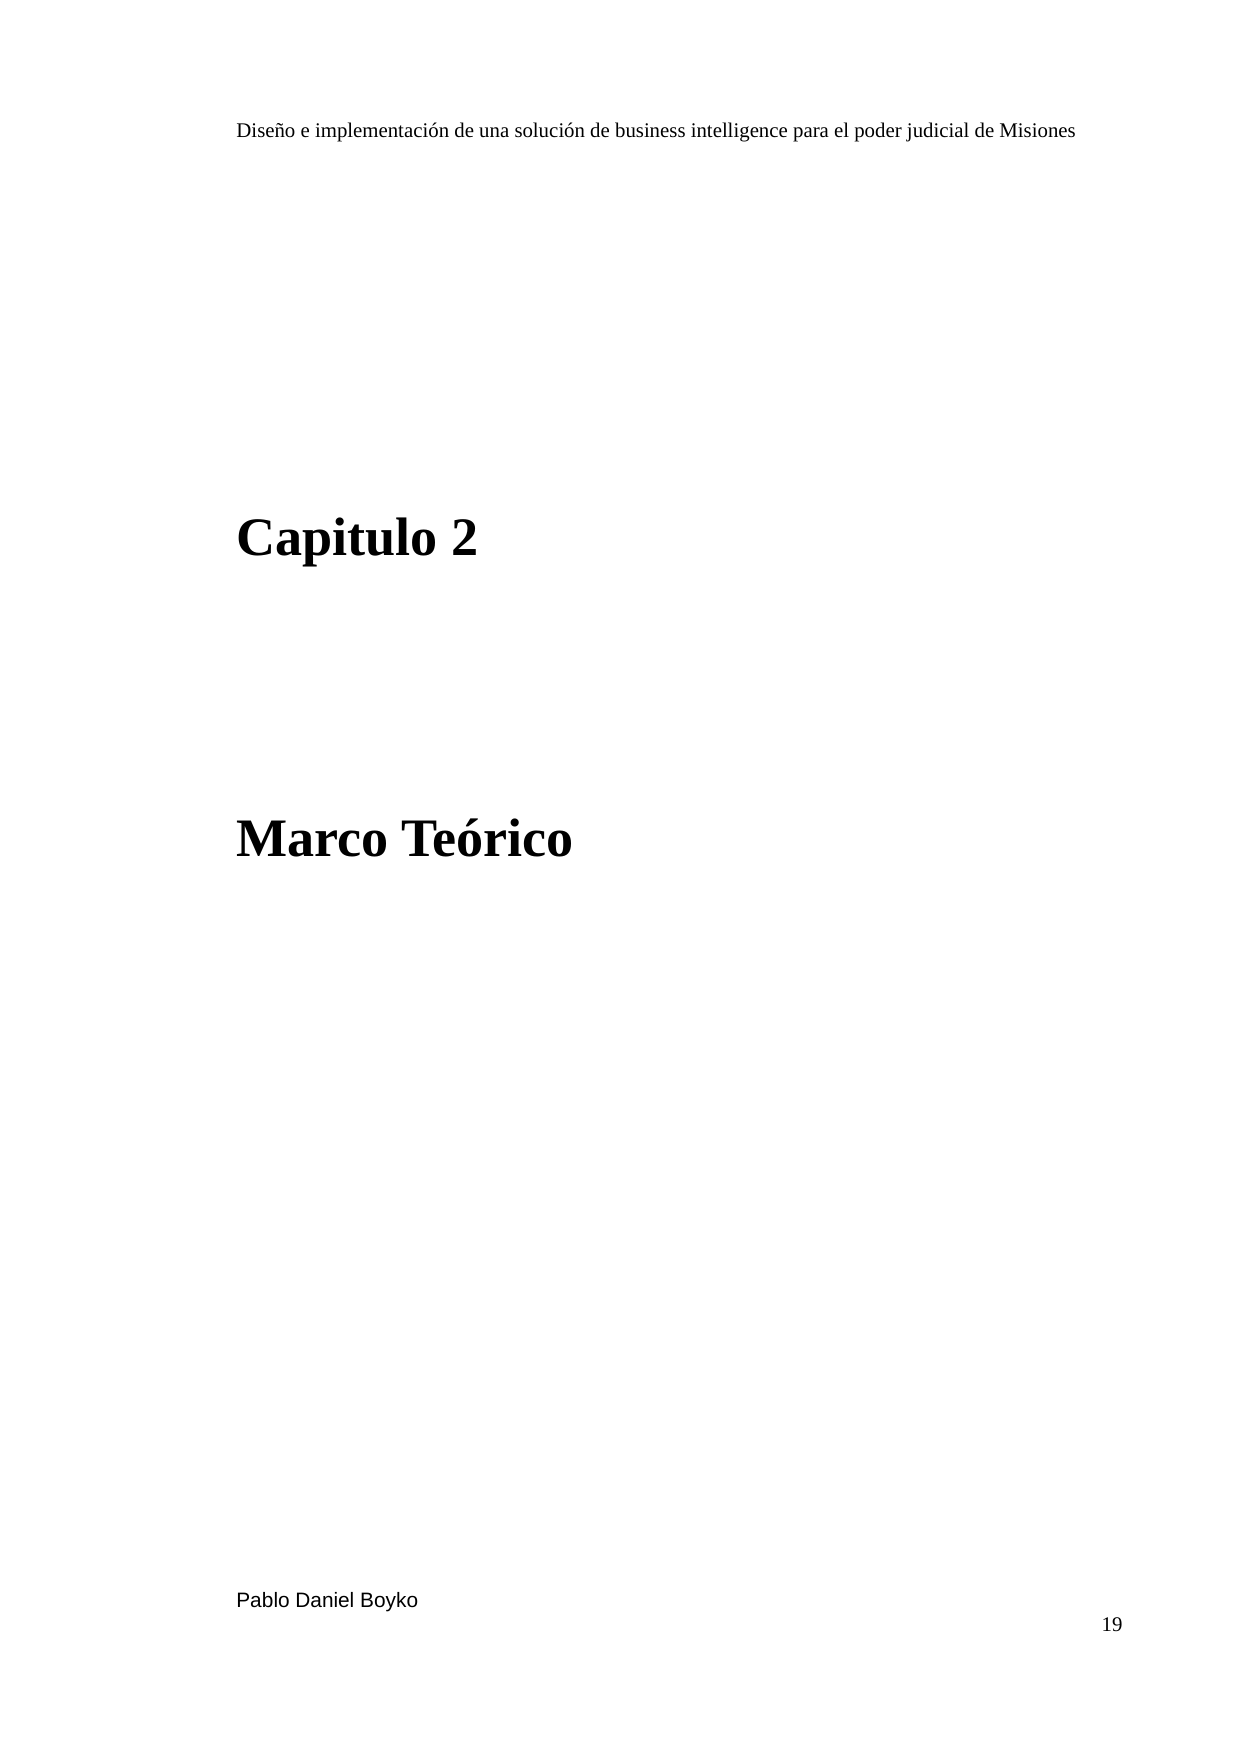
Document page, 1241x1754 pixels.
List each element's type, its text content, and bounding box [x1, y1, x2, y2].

subtitle Marco Teórico [236, 806, 1122, 868]
subtitle Capitulo 2 [236, 505, 1122, 567]
